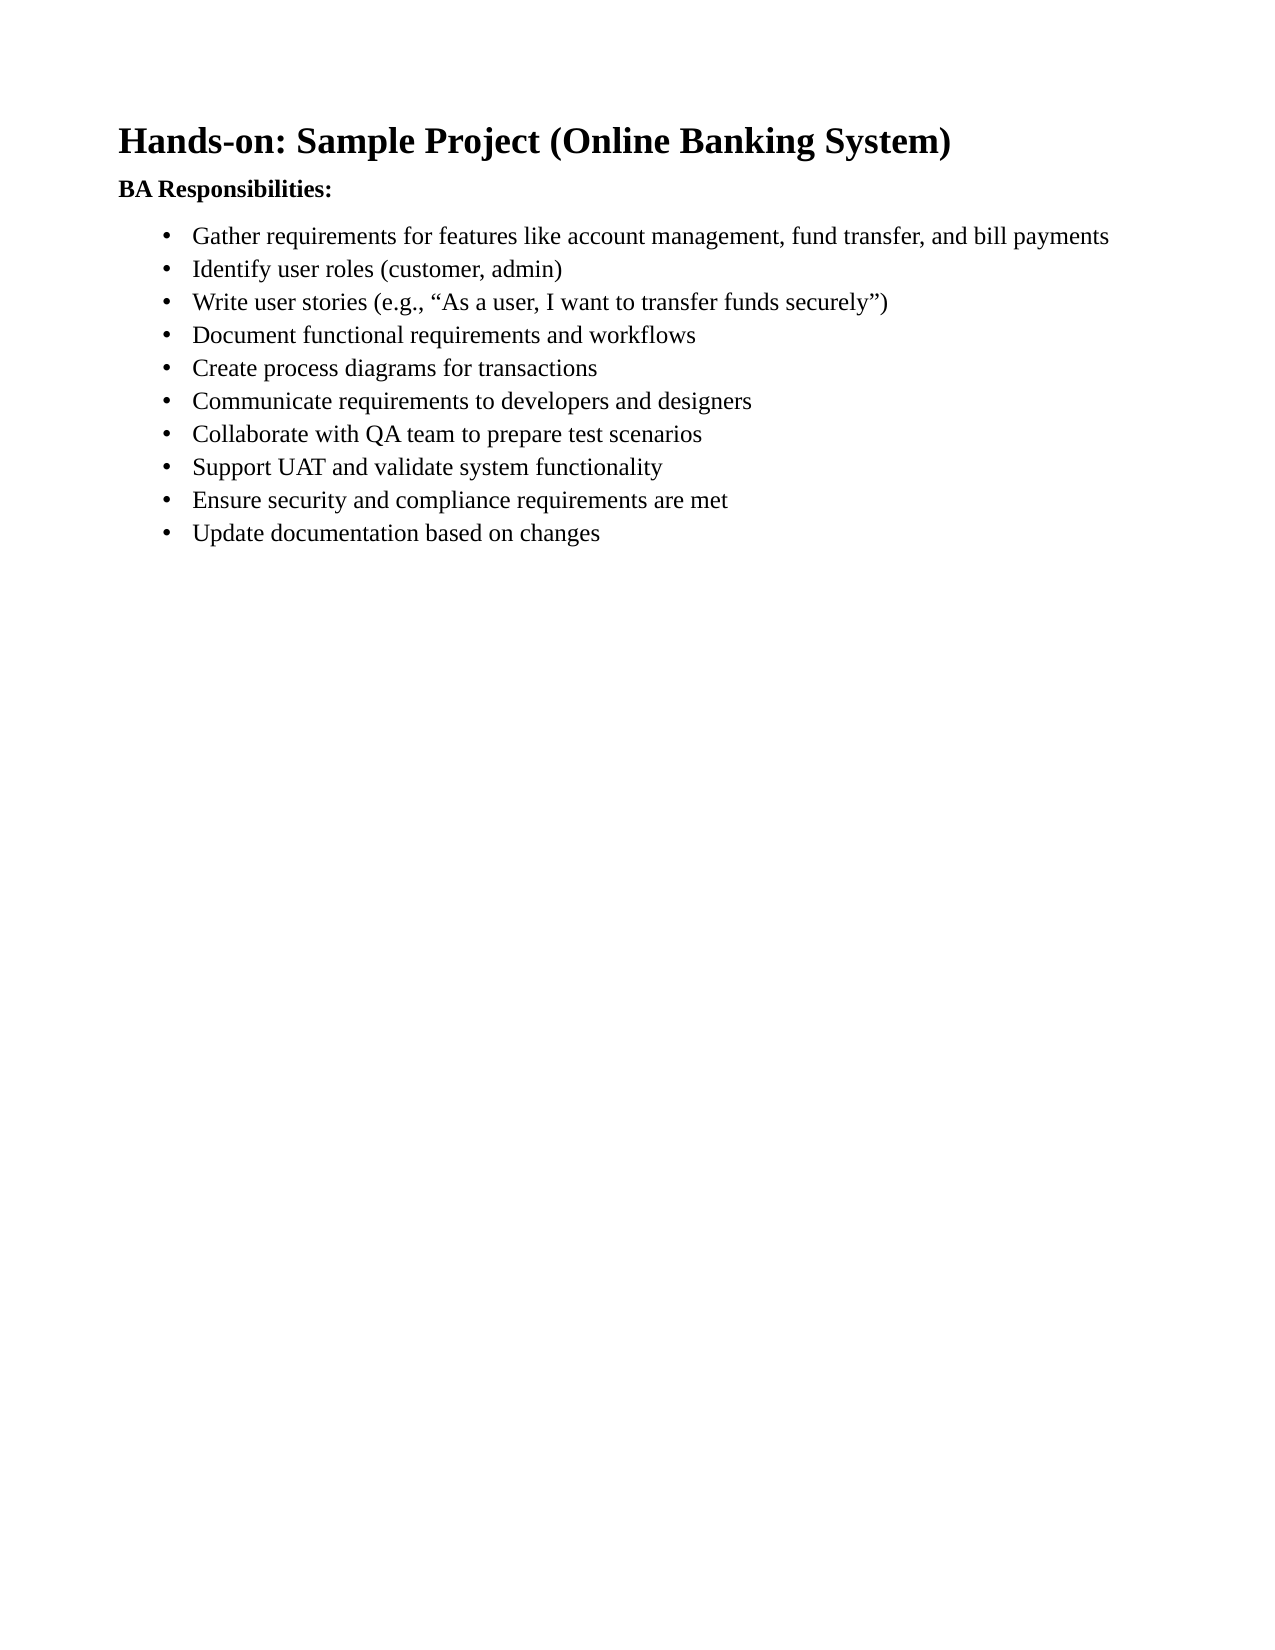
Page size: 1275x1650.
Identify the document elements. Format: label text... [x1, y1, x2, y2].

list Ensure security and compliance requirements are met [162, 486, 1157, 514]
list Collaborate with QA team to prepare test scenarios [162, 419, 1157, 448]
list Update documentation based on changes [162, 518, 1157, 547]
list Document functional requirements and workflows [162, 320, 1157, 349]
list Create process diagrams for transactions [162, 353, 1157, 382]
subtitle Hands-on: Sample Project (Online Banking System) [118, 118, 1157, 161]
text BA Responsibilities: [118, 174, 1157, 202]
list Support UAT and validate system functionality [162, 452, 1157, 481]
list Write user stories (e.g., “As a user, I want to transfer funds securely”) [162, 287, 1157, 316]
list Communicate requirements to developers and designers [162, 386, 1157, 415]
list Identify user roles (customer, admin) [162, 254, 1157, 283]
list Gather requirements for features like account management, fund transfer, and bill payments [162, 221, 1157, 250]
